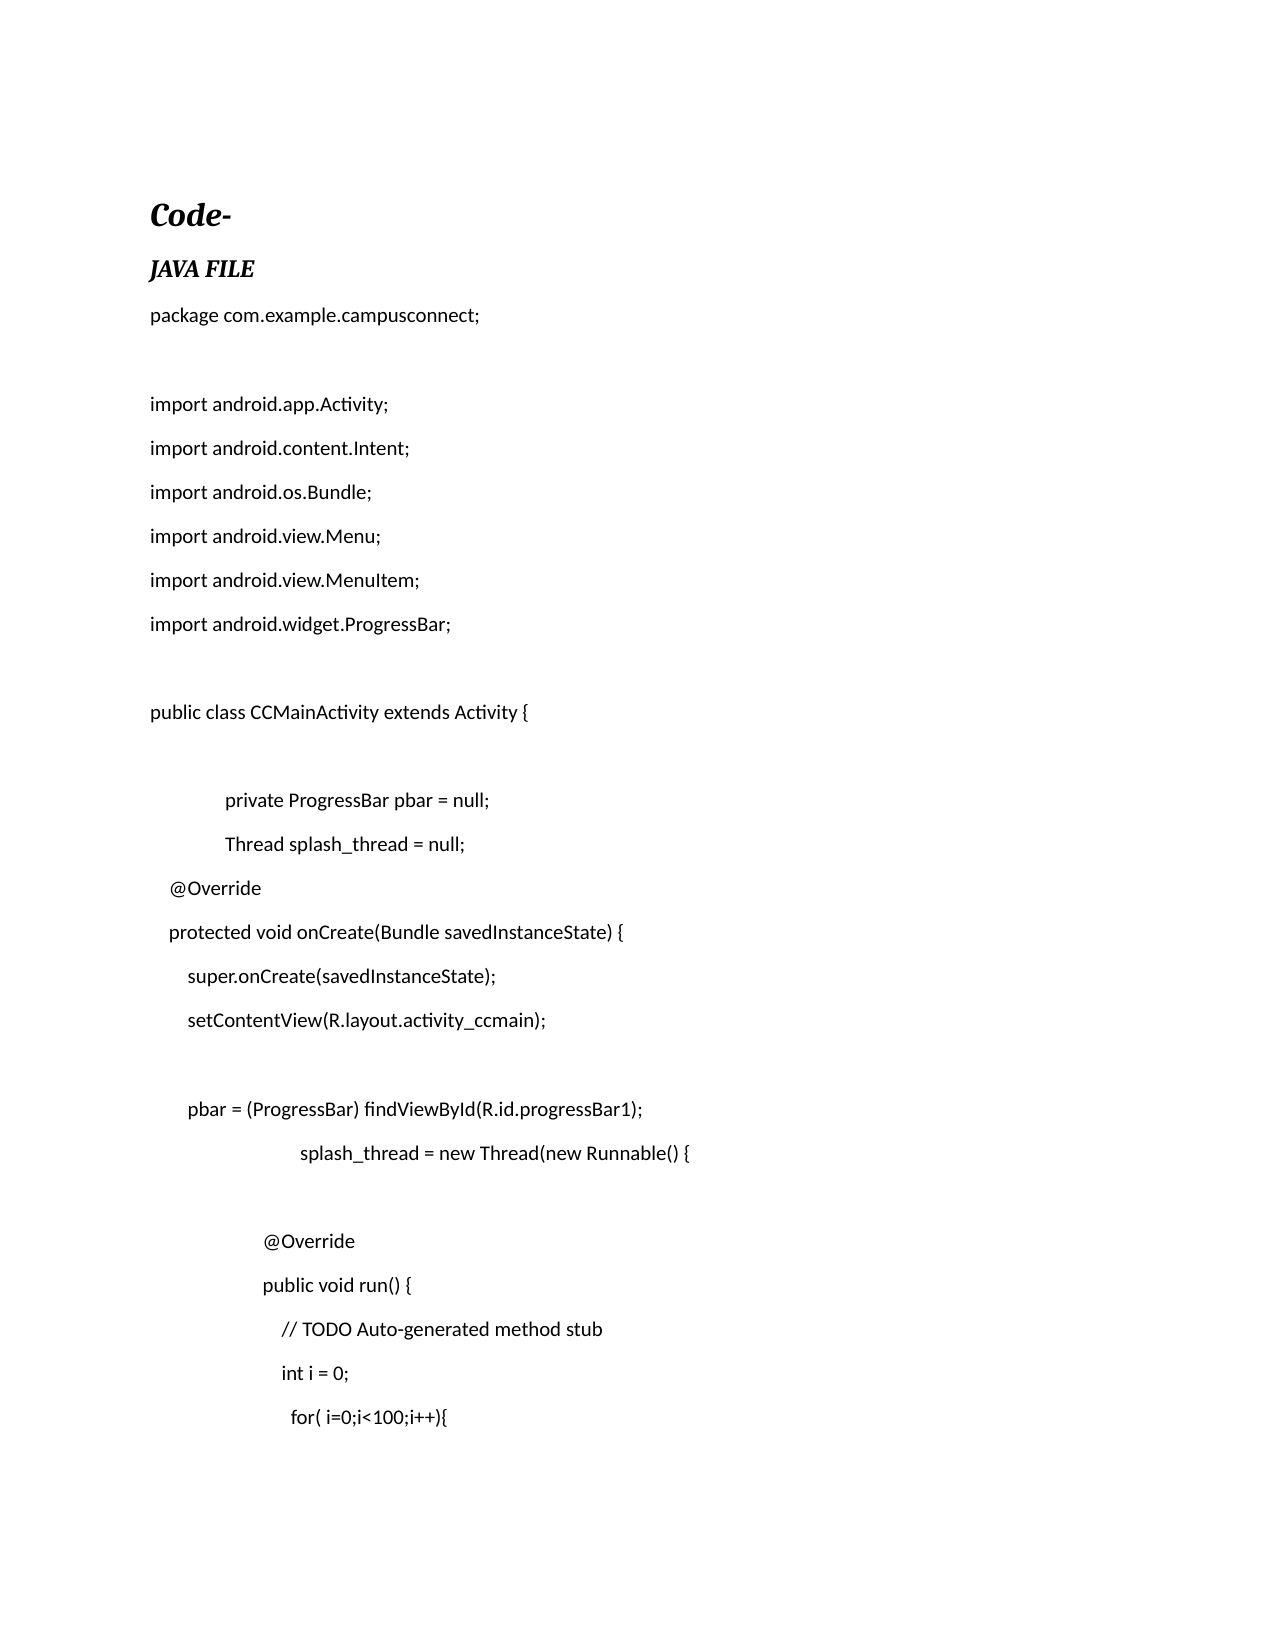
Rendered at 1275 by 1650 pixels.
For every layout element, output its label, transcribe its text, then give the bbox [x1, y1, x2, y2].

text int i = 0; [150, 1360, 1125, 1386]
text public class CCMainActivity extends Activity { [150, 699, 1125, 724]
text @Override [150, 875, 1125, 901]
text public void run() { [150, 1272, 1125, 1297]
text @Override [150, 1228, 1125, 1253]
text splash_thread = new Thread(new Runnable() { [150, 1140, 1125, 1165]
text protected void onCreate(Bundle savedInstanceState) { [150, 919, 1125, 945]
text import android.app.Activity; [150, 391, 1125, 416]
text pbar = (ProgressBar) findViewById(R.id.progressBar1); [150, 1096, 1125, 1121]
text Thread splash_thread = null; [150, 831, 1125, 857]
text setContentView(R.layout.activity_ccmain); [150, 1008, 1125, 1033]
text private ProgressBar pbar = null; [150, 787, 1125, 813]
text package com.example.campusconnect; [150, 303, 1125, 328]
text // TODO Auto-generated method stub [150, 1316, 1125, 1341]
text for( i=0;i<100;i++){ [150, 1404, 1125, 1429]
text super.onCreate(savedInstanceState); [150, 963, 1125, 989]
text import android.view.MenuItem; [150, 567, 1125, 592]
text import android.view.Menu; [150, 523, 1125, 548]
text import android.os.Bundle; [150, 479, 1125, 504]
text import android.content.Intent; [150, 435, 1125, 460]
text Code- [150, 197, 1125, 235]
text JAVA FILE [150, 255, 1125, 284]
text import android.widget.ProgressBar; [150, 611, 1125, 636]
